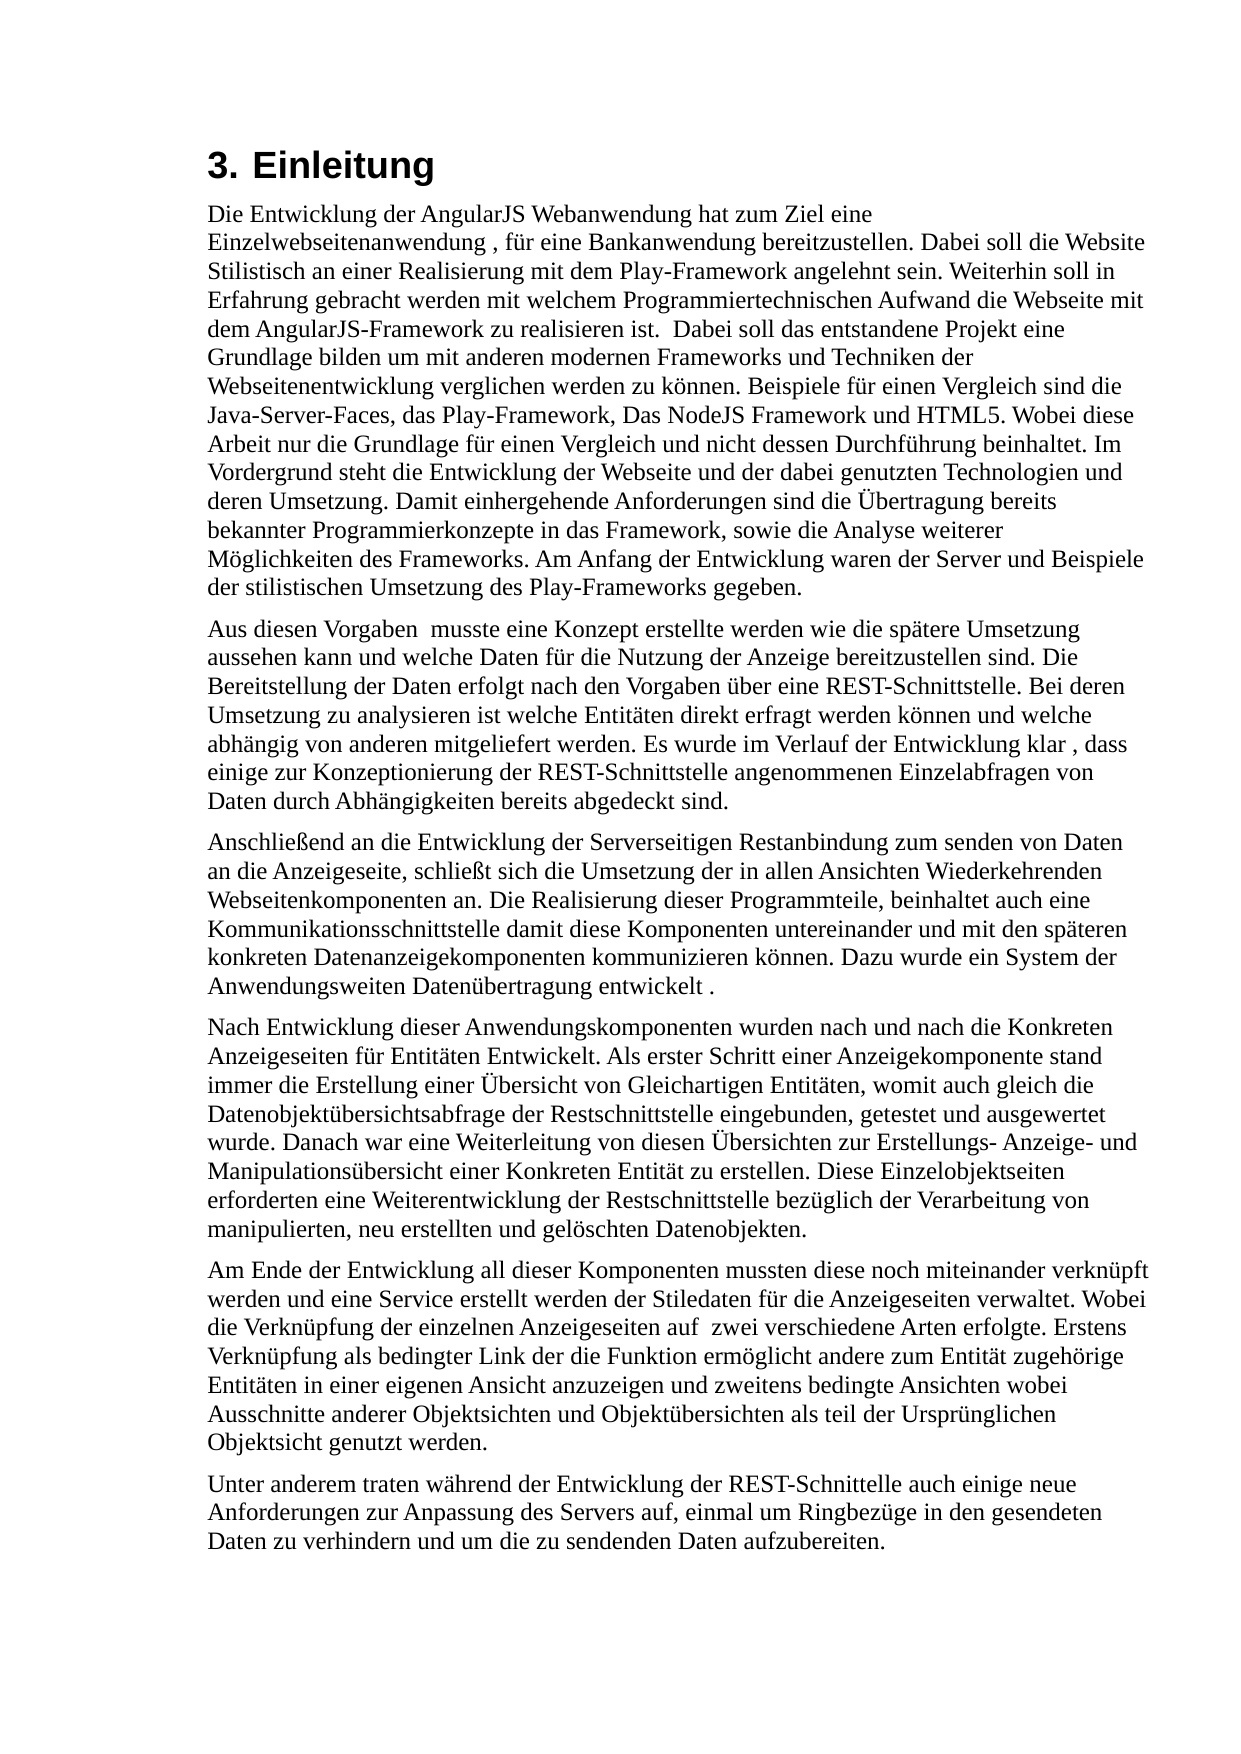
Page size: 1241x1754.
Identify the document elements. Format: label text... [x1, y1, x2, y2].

text Aus diesen Vorgaben musste eine Konzept erstellte werden wie die spätere Umsetzung aussehen kann und welche Daten für die Nutzung der Anzeige bereitzustellen sind. Die Bereitstellung der Daten erfolgt nach den Vorgaben über eine REST-Schnittstelle. Bei deren Umsetzung zu analysieren ist welche Entitäten direkt erfragt werden können und welche abhängig von anderen mitgeliefert werden. Es wurde im Verlauf der Entwicklung klar , dass einige zur Konzeptionierung der REST-Schnittstelle angenommenen Einzelabfragen von Daten durch Abhängigkeiten bereits abgedeckt sind. [207, 614, 1152, 815]
subtitle Einleitung [207, 142, 1152, 186]
text Anschließend an die Entwicklung der Serverseitigen Restanbindung zum senden von Daten an die Anzeigeseite, schließt sich die Umsetzung der in allen Ansichten Wiederkehrenden Webseitenkomponenten an. Die Realisierung dieser Programmteile, beinhaltet auch eine Kommunikationsschnittstelle damit diese Komponenten untereinander und mit den späteren konkreten Datenanzeigekomponenten kommunizieren können. Dazu wurde ein System der Anwendungsweiten Datenübertragung entwickelt . [207, 827, 1152, 1000]
text Die Entwicklung der AngularJS Webanwendung hat zum Ziel eine Einzelwebseitenanwendung , für eine Bankanwendung bereitzustellen. Dabei soll die Website Stilistisch an einer Realisierung mit dem Play-Framework angelehnt sein. Weiterhin soll in Erfahrung gebracht werden mit welchem Programmiertechnischen Aufwand die Webseite mit dem AngularJS-Framework zu realisieren ist. Dabei soll das entstandene Projekt eine Grundlage bilden um mit anderen modernen Frameworks und Techniken der Webseitenentwicklung verglichen werden zu können. Beispiele für einen Vergleich sind die Java-Server-Faces, das Play-Framework, Das NodeJS Framework und HTML5. Wobei diese Arbeit nur die Grundlage für einen Vergleich und nicht dessen Durchführung beinhaltet. Im Vordergrund steht die Entwicklung der Webseite und der dabei genutzten Technologien und deren Umsetzung. Damit einhergehende Anforderungen sind die Übertragung bereits bekannter Programmierkonzepte in das Framework, sowie die Analyse weiterer Möglichkeiten des Frameworks. Am Anfang der Entwicklung waren der Server und Beispiele der stilistischen Umsetzung des Play-Frameworks gegeben. [207, 199, 1152, 601]
text Am Ende der Entwicklung all dieser Komponenten mussten diese noch miteinander verknüpft werden und eine Service erstellt werden der Stiledaten für die Anzeigeseiten verwaltet. Wobei die Verknüpfung der einzelnen Anzeigeseiten auf zwei verschiedene Arten erfolgte. Erstens Verknüpfung als bedingter Link der die Funktion ermöglicht andere zum Entität zugehörige Entitäten in einer eigenen Ansicht anzuzeigen und zweitens bedingte Ansichten wobei Ausschnitte anderer Objektsichten und Objektübersichten als teil der Ursprünglichen Objektsicht genutzt werden. [207, 1255, 1152, 1456]
text Nach Entwicklung dieser Anwendungskomponenten wurden nach und nach die Konkreten Anzeigeseiten für Entitäten Entwickelt. Als erster Schritt einer Anzeigekomponente stand immer die Erstellung einer Übersicht von Gleichartigen Entitäten, womit auch gleich die Datenobjektübersichtsabfrage der Restschnittstelle eingebunden, getestet und ausgewertet wurde. Danach war eine Weiterleitung von diesen Übersichten zur Erstellungs- Anzeige- und Manipulationsübersicht einer Konkreten Entität zu erstellen. Diese Einzelobjektseiten erforderten eine Weiterentwicklung der Restschnittstelle bezüglich der Verarbeitung von manipulierten, neu erstellten und gelöschten Datenobjekten. [207, 1012, 1152, 1242]
text Unter anderem traten während der Entwicklung der REST-Schnittelle auch einige neue Anforderungen zur Anpassung des Servers auf, einmal um Ringbezüge in den gesendeten Daten zu verhindern und um die zu sendenden Daten aufzubereiten. [207, 1469, 1152, 1555]
